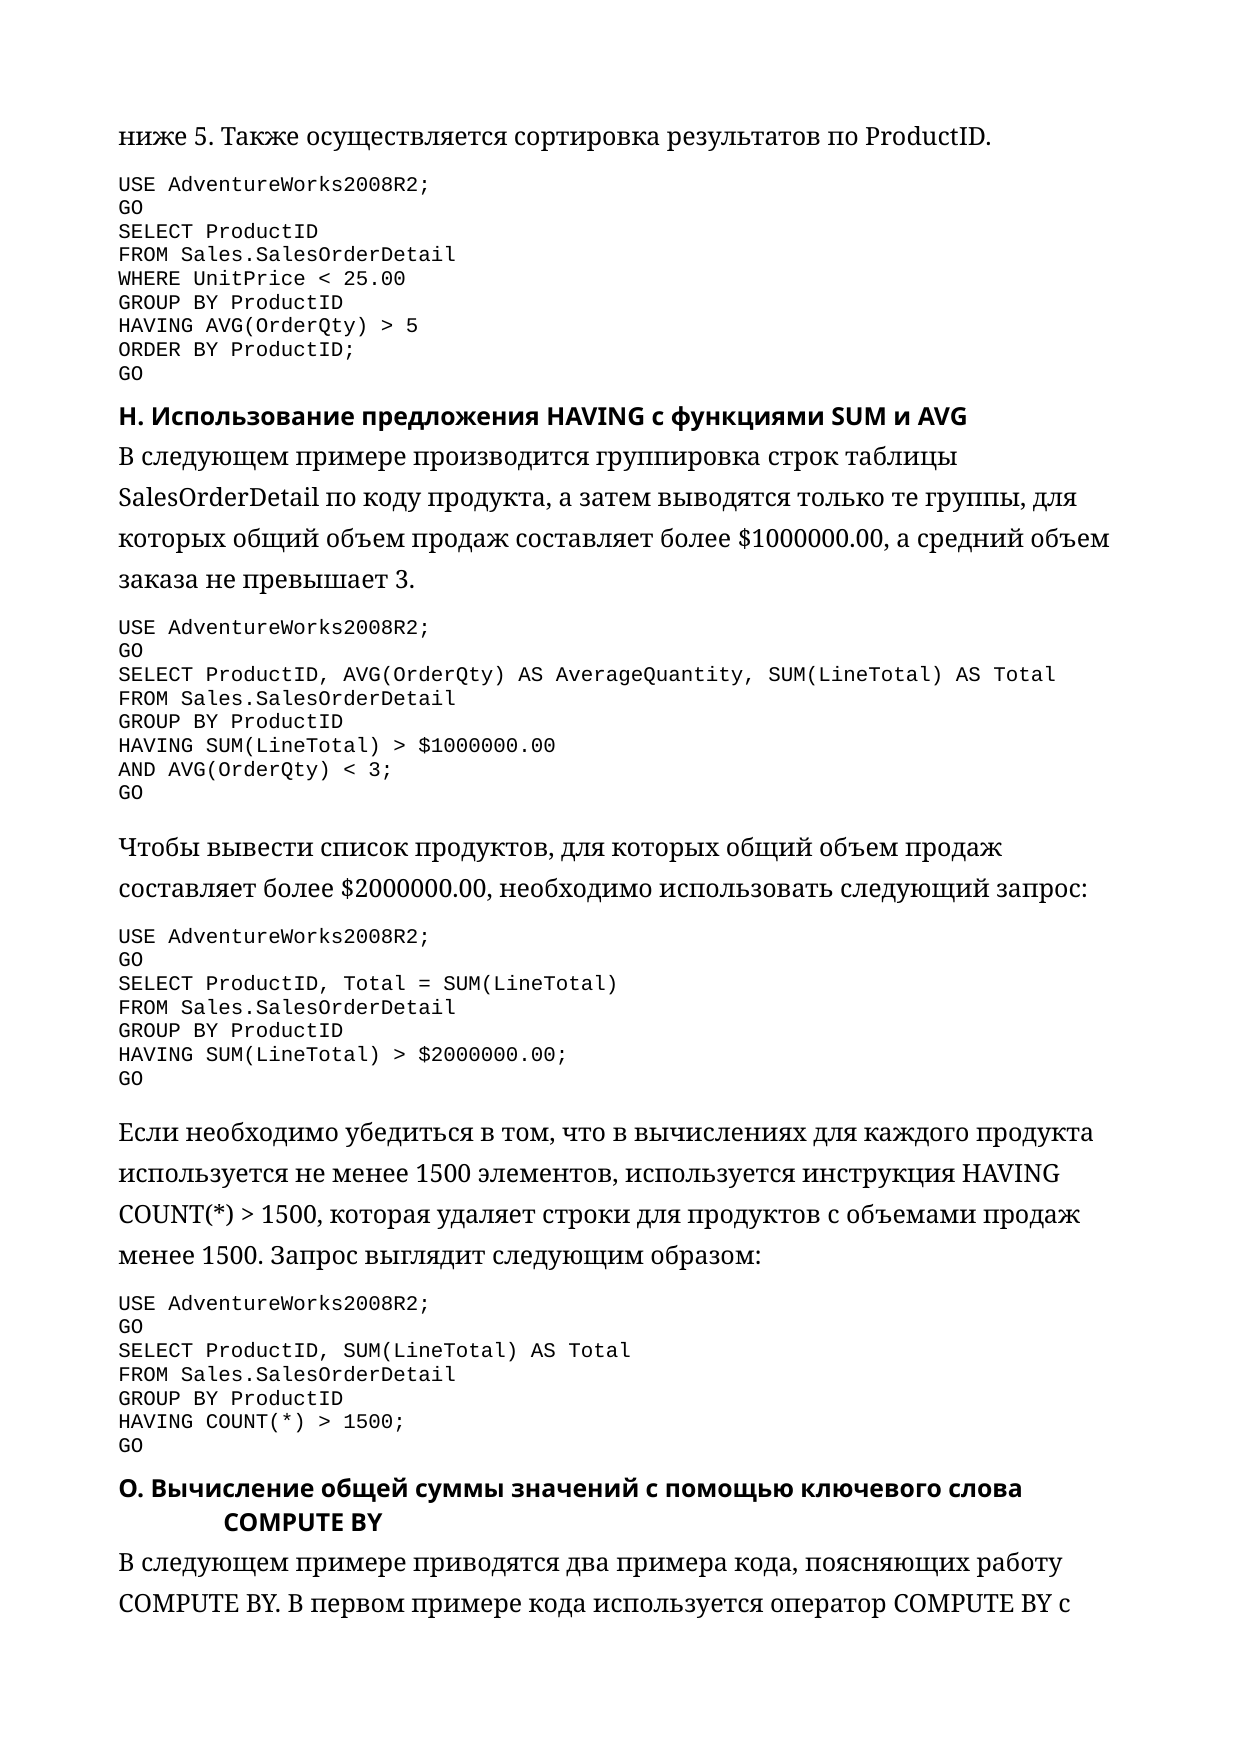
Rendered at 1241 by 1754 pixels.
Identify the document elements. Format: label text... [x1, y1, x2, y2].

text USE AdventureWorks2008R2; [118, 617, 1122, 640]
text HAVING SUM(LineTotal) > $2000000.00; [118, 1044, 1122, 1068]
text GROUP BY ProductID [118, 292, 1122, 315]
text GROUP BY ProductID [118, 711, 1122, 735]
text GO [118, 782, 1122, 806]
text ORDER BY ProductID; [118, 339, 1122, 363]
text ниже 5. Также осуществляется сортировка результатов по ProductID. [118, 118, 1122, 152]
text HAVING COUNT(*) > 1500; [118, 1411, 1122, 1435]
text GO [118, 1435, 1122, 1458]
text HAVING SUM(LineTotal) > $1000000.00 [118, 735, 1122, 759]
text SELECT ProductID, Total = SUM(LineTotal) [118, 973, 1122, 997]
text USE AdventureWorks2008R2; [118, 1293, 1122, 1317]
text SELECT ProductID [118, 221, 1122, 244]
text Чтобы вывести список продуктов, для которых общий объем продаж составляет более $2000000.00, необходимо использовать следующий запрос: [118, 829, 1122, 904]
text GO [118, 1317, 1122, 1340]
text USE AdventureWorks2008R2; [118, 173, 1122, 197]
text GO [118, 640, 1122, 664]
text В следующем примере приводятся два примера кода, поясняющих работу COMPUTE BY. В первом примере кода используется оператор COMPUTE BY с [118, 1545, 1122, 1619]
text FROM Sales.SalesOrderDetail [118, 997, 1122, 1020]
text SELECT ProductID, AVG(OrderQty) AS AverageQuantity, SUM(LineTotal) AS Total [118, 664, 1122, 688]
text USE AdventureWorks2008R2; [118, 926, 1122, 949]
subtitle О. Вычисление общей суммы значений с помощью ключевого слова COMPUTE BY [118, 1471, 1122, 1538]
text GROUP BY ProductID [118, 1020, 1122, 1044]
subtitle Н. Использование предложения HAVING с функциями SUM и AVG [118, 399, 1122, 433]
text FROM Sales.SalesOrderDetail [118, 1364, 1122, 1387]
text AND AVG(OrderQty) < 3; [118, 759, 1122, 782]
text FROM Sales.SalesOrderDetail [118, 244, 1122, 268]
text В следующем примере производится группировка строк таблицы SalesOrderDetail по коду продукта, а затем выводятся только те группы, для которых общий объем продаж составляет более $1000000.00, а средний объем заказа не превышает 3. [118, 439, 1122, 595]
text FROM Sales.SalesOrderDetail [118, 688, 1122, 711]
text GO [118, 1068, 1122, 1091]
text GROUP BY ProductID [118, 1387, 1122, 1411]
text GO [118, 949, 1122, 973]
text WHERE UnitPrice < 25.00 [118, 268, 1122, 292]
text SELECT ProductID, SUM(LineTotal) AS Total [118, 1340, 1122, 1364]
text GO [118, 197, 1122, 221]
text GO [118, 363, 1122, 386]
text HAVING AVG(OrderQty) > 5 [118, 315, 1122, 339]
text Если необходимо убедиться в том, что в вычислениях для каждого продукта используется не менее 1500 элементов, используется инструкция HAVING COUNT(*) > 1500, которая удаляет строки для продуктов с объемами продаж менее 1500. Запрос выглядит следующим образом: [118, 1115, 1122, 1272]
